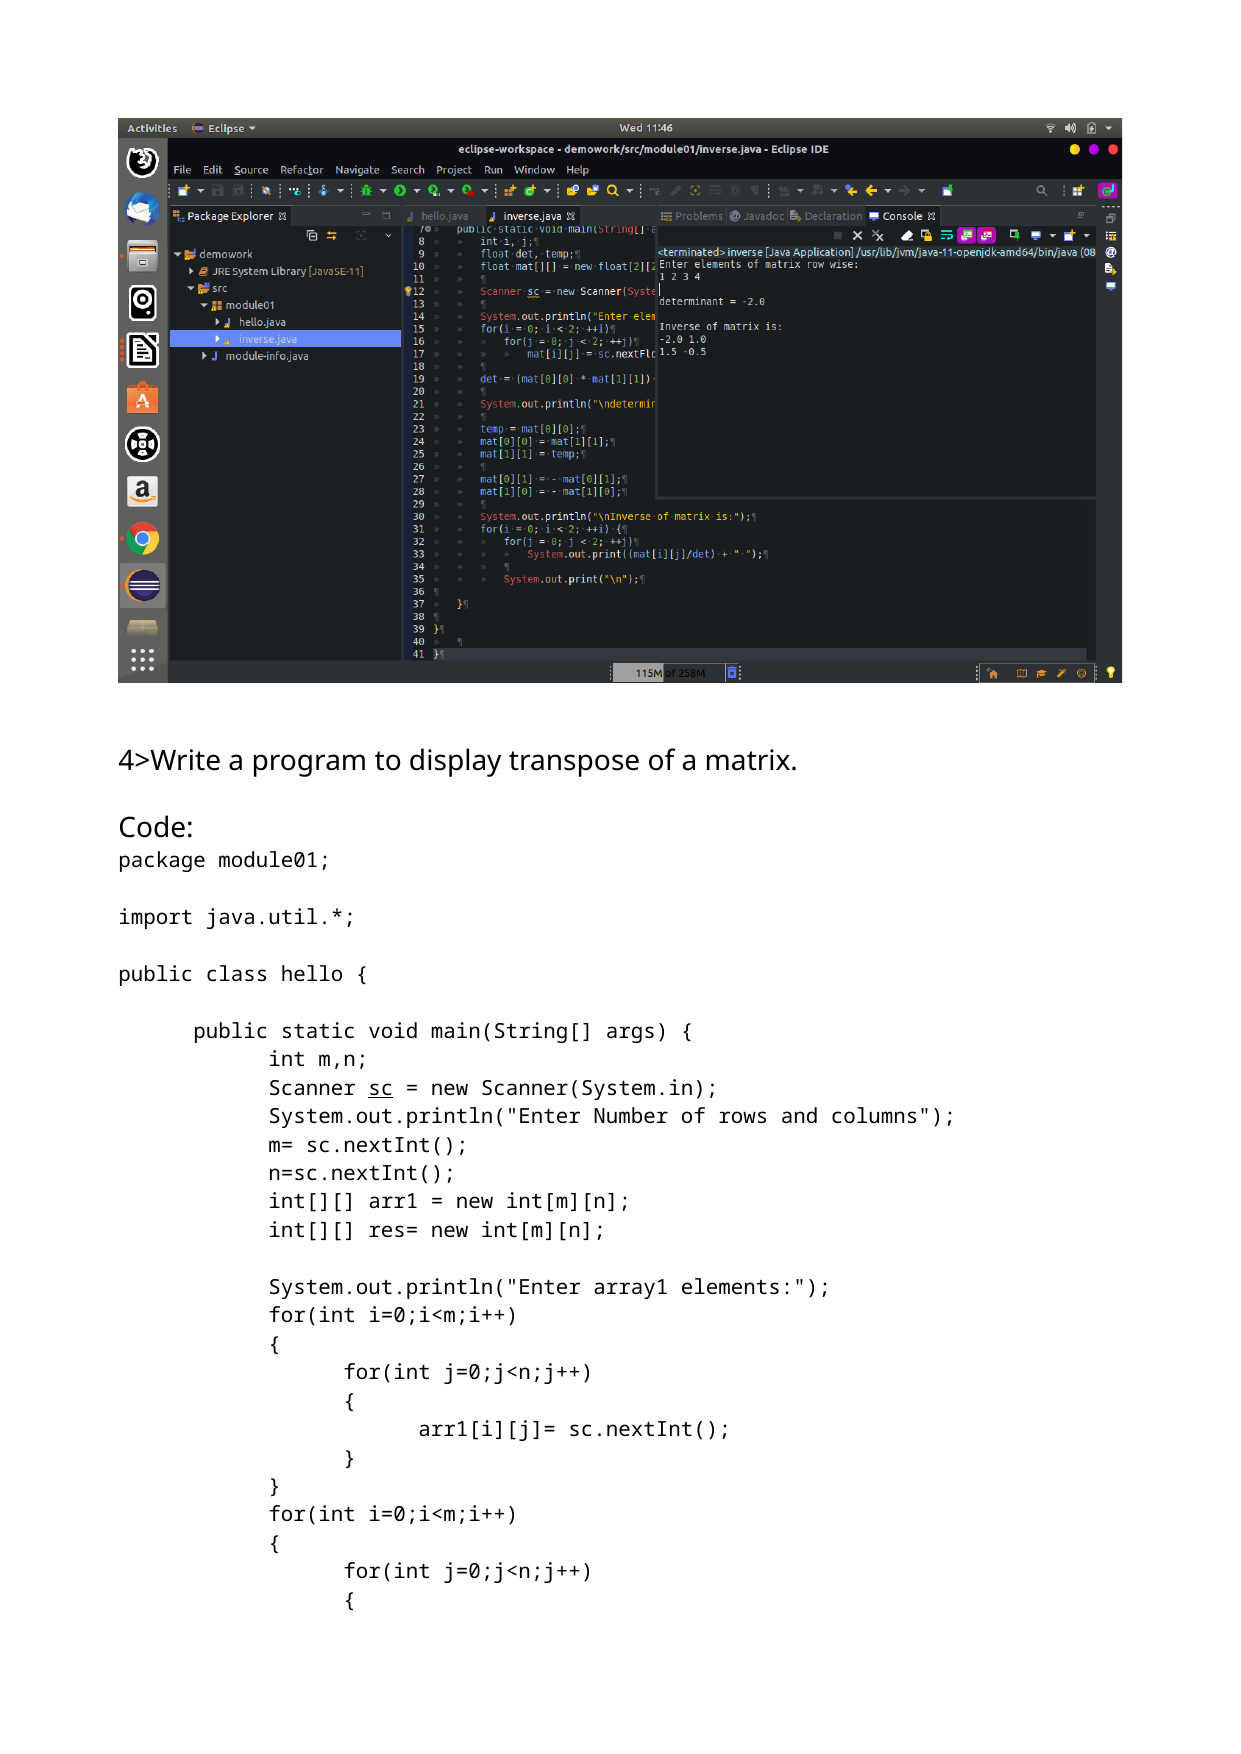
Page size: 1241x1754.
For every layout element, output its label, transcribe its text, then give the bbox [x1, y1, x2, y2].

text { [118, 1386, 1122, 1414]
text n=sc.nextInt(); [118, 1158, 1122, 1187]
text for(int i=0;i<m;i++) [118, 1300, 1122, 1329]
text 4>Write a program to display transpose of a matrix. [118, 740, 1122, 778]
text for(int j=0;j<n;j++) [118, 1357, 1122, 1386]
text package module01; [118, 845, 1122, 874]
text int[][] res= new int[m][n]; [118, 1215, 1122, 1243]
text } [118, 1471, 1122, 1499]
text { [118, 1329, 1122, 1357]
text public class hello { [118, 959, 1122, 988]
text public static void main(String[] args) { [118, 1016, 1122, 1044]
text Code: [118, 807, 1122, 845]
text for(int j=0;j<n;j++) [118, 1556, 1122, 1585]
text int m,n; [118, 1044, 1122, 1073]
text { [118, 1585, 1122, 1613]
text System.out.println("Enter Number of rows and columns"); [118, 1101, 1122, 1130]
text import java.util.*; [118, 902, 1122, 931]
text int[][] arr1 = new int[m][n]; [118, 1187, 1122, 1215]
text arr1[i][j]= sc.nextInt(); [118, 1414, 1122, 1443]
text m= sc.nextInt(); [118, 1130, 1122, 1158]
picture [118, 118, 1123, 683]
text Scanner sc = new Scanner(System.in); [118, 1073, 1122, 1101]
text } [118, 1443, 1122, 1471]
text { [118, 1528, 1122, 1556]
text for(int i=0;i<m;i++) [118, 1499, 1122, 1528]
text System.out.println("Enter array1 elements:"); [118, 1272, 1122, 1300]
